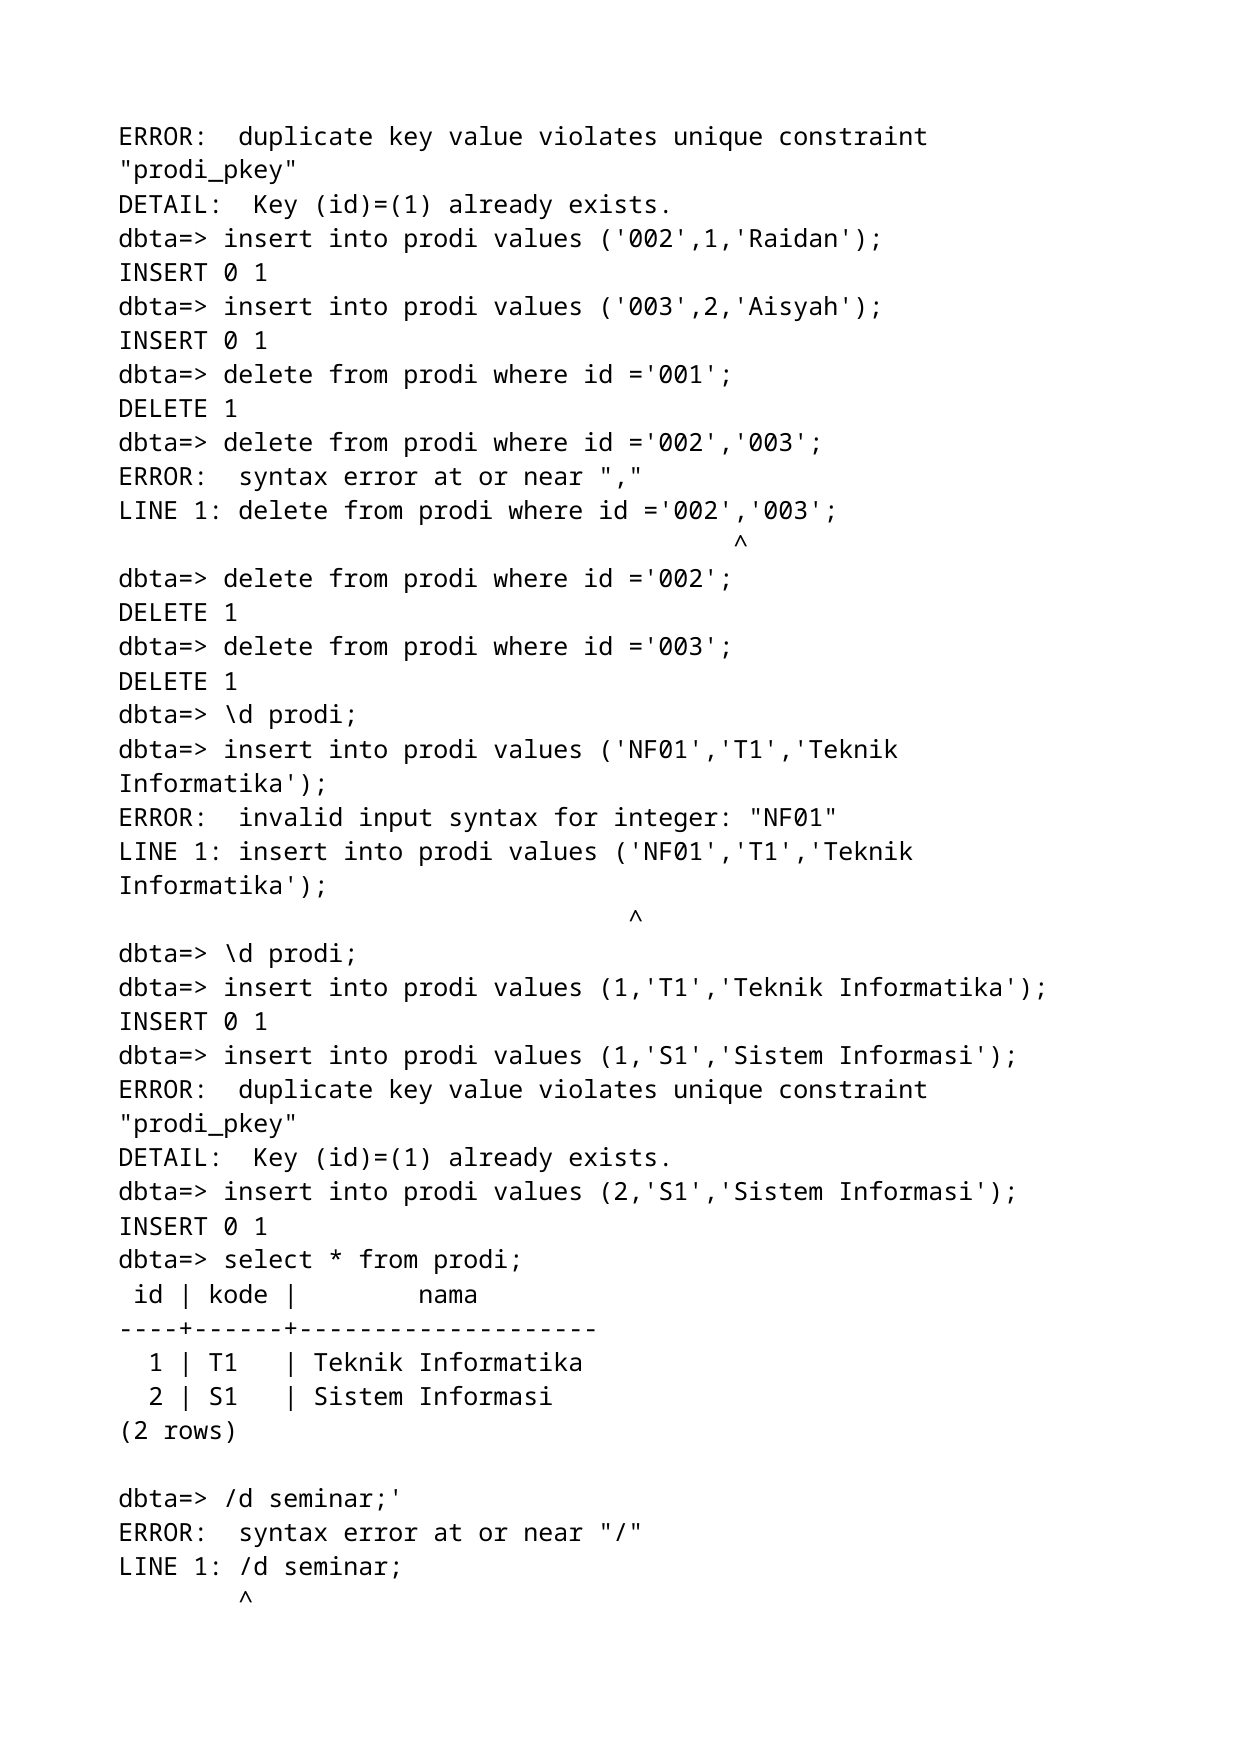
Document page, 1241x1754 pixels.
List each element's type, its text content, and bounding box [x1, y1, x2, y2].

text ^ [118, 527, 1122, 561]
text LINE 1: delete from prodi where id ='002','003'; [118, 493, 1122, 527]
text dbta=> delete from prodi where id ='001'; [118, 357, 1122, 391]
text dbta=> delete from prodi where id ='002'; [118, 561, 1122, 595]
text dbta=> insert into prodi values ('002',1,'Raidan'); [118, 220, 1122, 254]
text ^ [118, 1583, 1122, 1617]
text ERROR: duplicate key value violates unique constraint "prodi_pkey" [118, 1072, 1122, 1140]
text ERROR: duplicate key value violates unique constraint "prodi_pkey" [118, 118, 1122, 186]
text dbta=> delete from prodi where id ='003'; [118, 629, 1122, 663]
text 1 | T1 | Teknik Informatika [118, 1344, 1122, 1378]
text dbta=> insert into prodi values (1,'S1','Sistem Informasi'); [118, 1038, 1122, 1072]
text dbta=> insert into prodi values ('NF01','T1','Teknik Informatika'); [118, 731, 1122, 799]
text dbta=> \d prodi; [118, 697, 1122, 731]
text LINE 1: insert into prodi values ('NF01','T1','Teknik Informatika'); [118, 833, 1122, 902]
text 2 | S1 | Sistem Informasi [118, 1378, 1122, 1412]
text ----+------+-------------------- [118, 1310, 1122, 1344]
text DETAIL: Key (id)=(1) already exists. [118, 1140, 1122, 1174]
text DELETE 1 [118, 391, 1122, 425]
text dbta=> insert into prodi values (2,'S1','Sistem Informasi'); [118, 1174, 1122, 1208]
text INSERT 0 1 [118, 1004, 1122, 1038]
text DELETE 1 [118, 663, 1122, 697]
text INSERT 0 1 [118, 322, 1122, 357]
text id | kode | nama [118, 1276, 1122, 1310]
text dbta=> \d prodi; [118, 936, 1122, 970]
text ERROR: syntax error at or near "/" [118, 1515, 1122, 1549]
text INSERT 0 1 [118, 1208, 1122, 1242]
text (2 rows) [118, 1412, 1122, 1447]
text ^ [118, 902, 1122, 936]
text DETAIL: Key (id)=(1) already exists. [118, 186, 1122, 220]
text dbta=> /d seminar;' [118, 1481, 1122, 1515]
text DELETE 1 [118, 595, 1122, 629]
text INSERT 0 1 [118, 254, 1122, 288]
text ERROR: invalid input syntax for integer: "NF01" [118, 799, 1122, 833]
text dbta=> select * from prodi; [118, 1242, 1122, 1276]
text dbta=> delete from prodi where id ='002','003'; [118, 425, 1122, 459]
text dbta=> insert into prodi values (1,'T1','Teknik Informatika'); [118, 970, 1122, 1004]
text LINE 1: /d seminar; [118, 1549, 1122, 1583]
text ERROR: syntax error at or near "," [118, 459, 1122, 493]
text dbta=> insert into prodi values ('003',2,'Aisyah'); [118, 288, 1122, 322]
